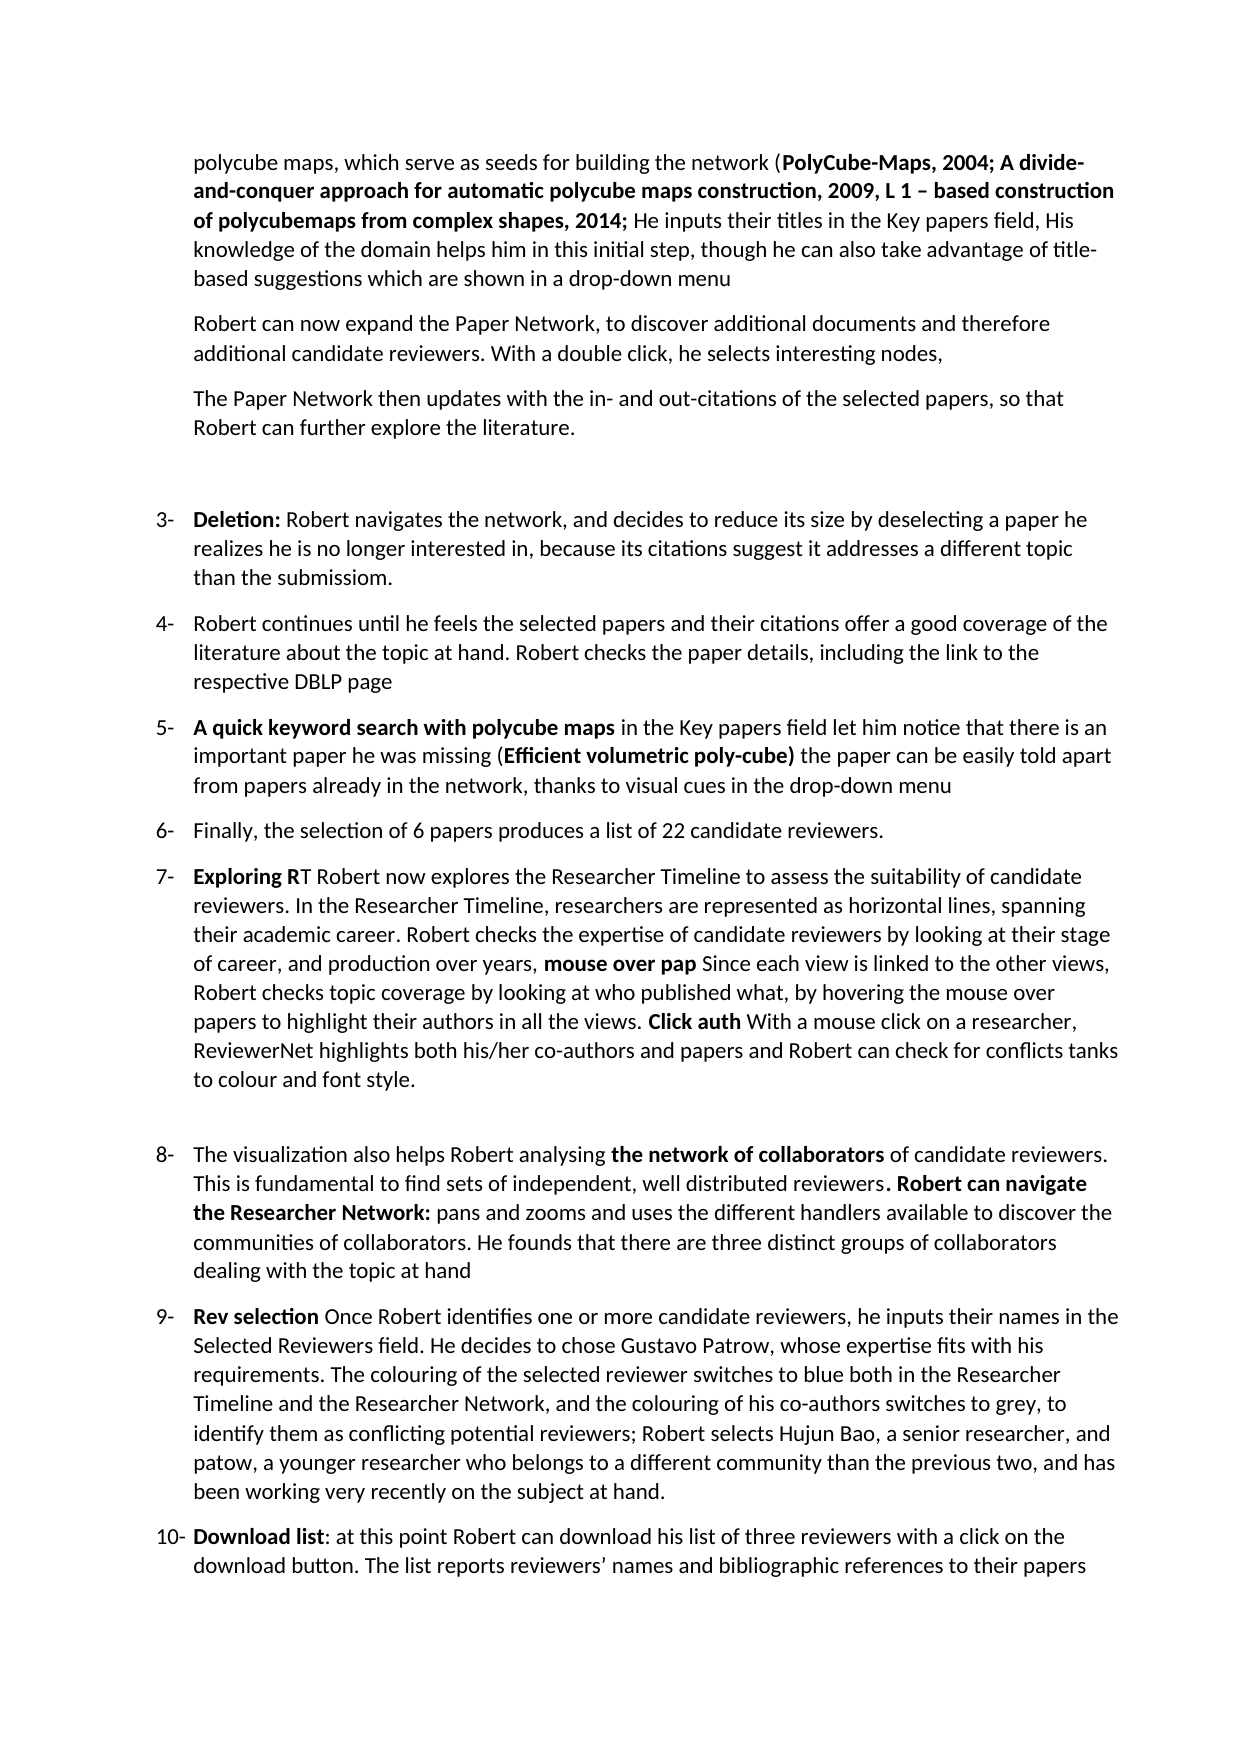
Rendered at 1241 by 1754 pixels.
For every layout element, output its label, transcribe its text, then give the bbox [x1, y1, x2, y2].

list The visualization also helps Robert analysing the network of collaborators of candidate reviewers. This is fundamental to find sets of independent, well distributed reviewers. Robert can navigate the Researcher Network: pans and zooms and uses the different handlers available to discover the communities of collaborators. He founds that there are three distinct groups of collaborators dealing with the topic at hand [156, 1140, 1122, 1285]
list Deletion: Robert navigates the network, and decides to reduce its size by deselecting a paper he realizes he is no longer interested in, because its citations suggest it addresses a different topic than the submissiom. [156, 505, 1122, 591]
list Exploring RT Robert now explores the Researcher Timeline to assess the suitability of candidate reviewers. In the Researcher Timeline, researchers are represented as horizontal lines, spanning their academic career. Robert checks the expertise of candidate reviewers by looking at their stage of career, and production over years, mouse over pap Since each view is linked to the other views, Robert checks topic coverage by looking at who published what, by hovering the mouse over papers to highlight their authors in all the views. Click auth With a mouse click on a researcher, ReviewerNet highlights both his/her co-authors and papers and Robert can check for conflicts tanks to colour and font style. [156, 862, 1122, 1123]
list A quick keyword search with polycube maps in the Key papers field let him notice that there is an important paper he was missing (Efficient volumetric poly-cube) the paper can be easily told apart from papers already in the network, thanks to visual cues in the drop-down menu [156, 713, 1122, 799]
list Rev selection Once Robert identifies one or more candidate reviewers, he inputs their names in the Selected Reviewers field. He decides to chose Gustavo Patrow, whose expertise fits with his requirements. The colouring of the selected reviewer switches to blue both in the Researcher Timeline and the Researcher Network, and the colouring of his co-authors switches to grey, to identify them as conflicting potential reviewers; Robert selects Hujun Bao, a senior researcher, and patow, a younger researcher who belongs to a different community than the previous two, and has been working very recently on the subject at hand. [156, 1302, 1122, 1505]
list Robert can now expand the Paper Network, to discover additional documents and therefore additional candidate reviewers. With a double click, he selects interesting nodes, [193, 309, 1122, 367]
list Finally, the selection of 6 papers produces a list of 22 candidate reviewers. [156, 816, 1122, 844]
list The Paper Network then updates with the in- and out-citations of the selected papers, so that Robert can further explore the literature. [193, 384, 1122, 441]
list polycube maps, which serve as seeds for building the network (PolyCube-Maps, 2004; A divide-and-conquer approach for automatic polycube maps construction, 2009, L 1 – based construction of polycubemaps from complex shapes, 2014; He inputs their titles in the Key papers field, His knowledge of the domain helps him in this initial step, though he can also take advantage of title-based suggestions which are shown in a drop-down menu [156, 148, 1122, 292]
list Robert continues until he feels the selected papers and their citations offer a good coverage of the literature about the topic at hand. Robert checks the paper details, including the link to the respective DBLP page [156, 609, 1122, 695]
list Download list: at this point Robert can download his list of three reviewers with a click on the download button. The list reports reviewers’ names and bibliographic references to their papers [156, 1522, 1122, 1579]
